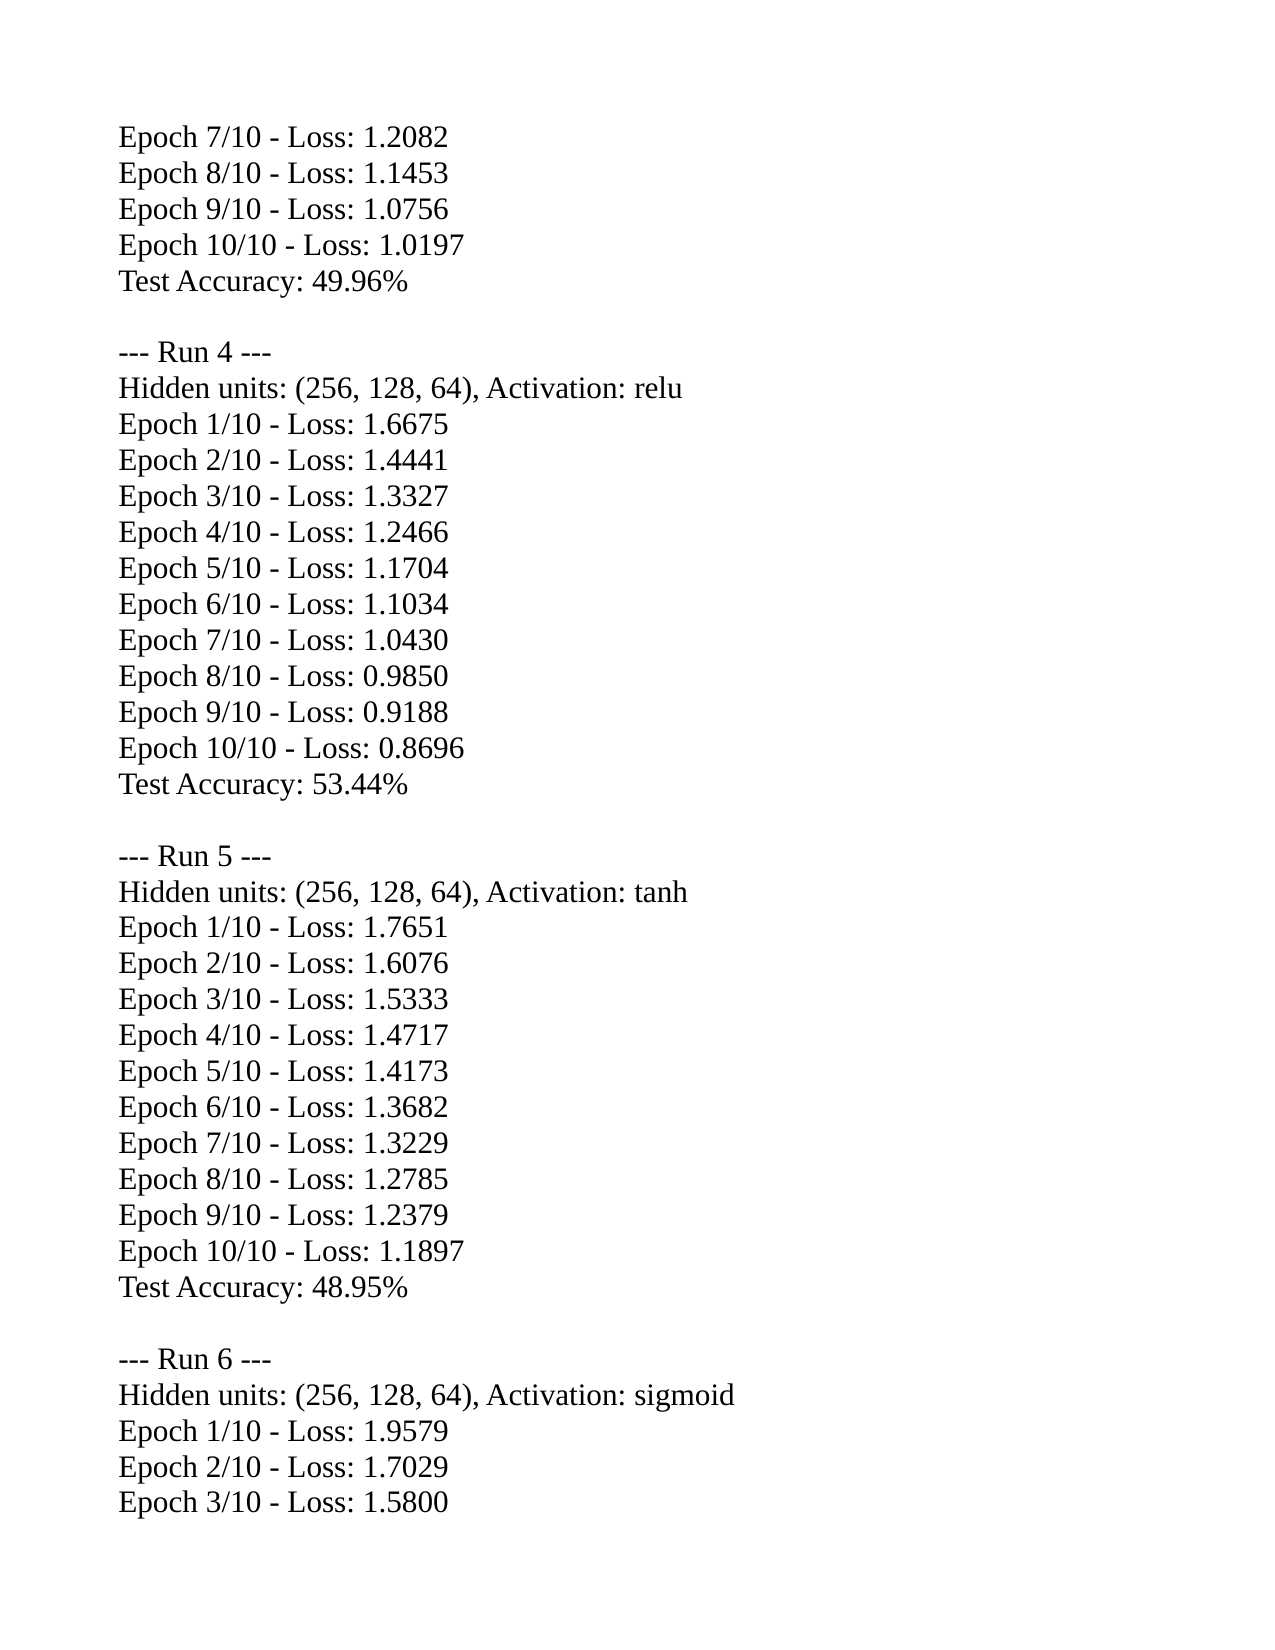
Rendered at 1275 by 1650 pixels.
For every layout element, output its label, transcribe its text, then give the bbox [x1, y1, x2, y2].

text Epoch 8/10 - Loss: 0.9850 [118, 657, 1157, 693]
text Epoch 10/10 - Loss: 1.1897 [118, 1232, 1157, 1268]
text --- Run 5 --- [118, 837, 1157, 873]
text Test Accuracy: 49.96% [118, 262, 1157, 298]
text Epoch 1/10 - Loss: 1.7651 [118, 909, 1157, 945]
text Hidden units: (256, 128, 64), Activation: sigmoid [118, 1376, 1157, 1412]
text Epoch 2/10 - Loss: 1.6076 [118, 945, 1157, 981]
text Epoch 8/10 - Loss: 1.1453 [118, 154, 1157, 190]
text Test Accuracy: 53.44% [118, 765, 1157, 801]
text Epoch 3/10 - Loss: 1.5333 [118, 981, 1157, 1017]
text Epoch 1/10 - Loss: 1.6675 [118, 406, 1157, 442]
text --- Run 6 --- [118, 1340, 1157, 1376]
text Epoch 10/10 - Loss: 0.8696 [118, 729, 1157, 765]
text Epoch 2/10 - Loss: 1.7029 [118, 1448, 1157, 1484]
text Epoch 7/10 - Loss: 1.3229 [118, 1124, 1157, 1160]
text Epoch 1/10 - Loss: 1.9579 [118, 1412, 1157, 1448]
text Epoch 9/10 - Loss: 1.0756 [118, 190, 1157, 226]
text Epoch 5/10 - Loss: 1.4173 [118, 1052, 1157, 1088]
text Epoch 2/10 - Loss: 1.4441 [118, 442, 1157, 477]
text Epoch 8/10 - Loss: 1.2785 [118, 1160, 1157, 1196]
text Epoch 6/10 - Loss: 1.1034 [118, 585, 1157, 621]
text Epoch 7/10 - Loss: 1.2082 [118, 118, 1157, 154]
text Epoch 4/10 - Loss: 1.4717 [118, 1017, 1157, 1052]
text Epoch 9/10 - Loss: 1.2379 [118, 1196, 1157, 1232]
text Hidden units: (256, 128, 64), Activation: relu [118, 370, 1157, 406]
text Epoch 5/10 - Loss: 1.1704 [118, 549, 1157, 585]
text Epoch 3/10 - Loss: 1.3327 [118, 477, 1157, 513]
text Epoch 9/10 - Loss: 0.9188 [118, 693, 1157, 729]
text Hidden units: (256, 128, 64), Activation: tanh [118, 873, 1157, 909]
text Epoch 7/10 - Loss: 1.0430 [118, 621, 1157, 657]
text --- Run 4 --- [118, 334, 1157, 370]
text Epoch 3/10 - Loss: 1.5800 [118, 1484, 1157, 1520]
text Epoch 10/10 - Loss: 1.0197 [118, 226, 1157, 262]
text Test Accuracy: 48.95% [118, 1268, 1157, 1304]
text Epoch 6/10 - Loss: 1.3682 [118, 1088, 1157, 1124]
text Epoch 4/10 - Loss: 1.2466 [118, 513, 1157, 549]
